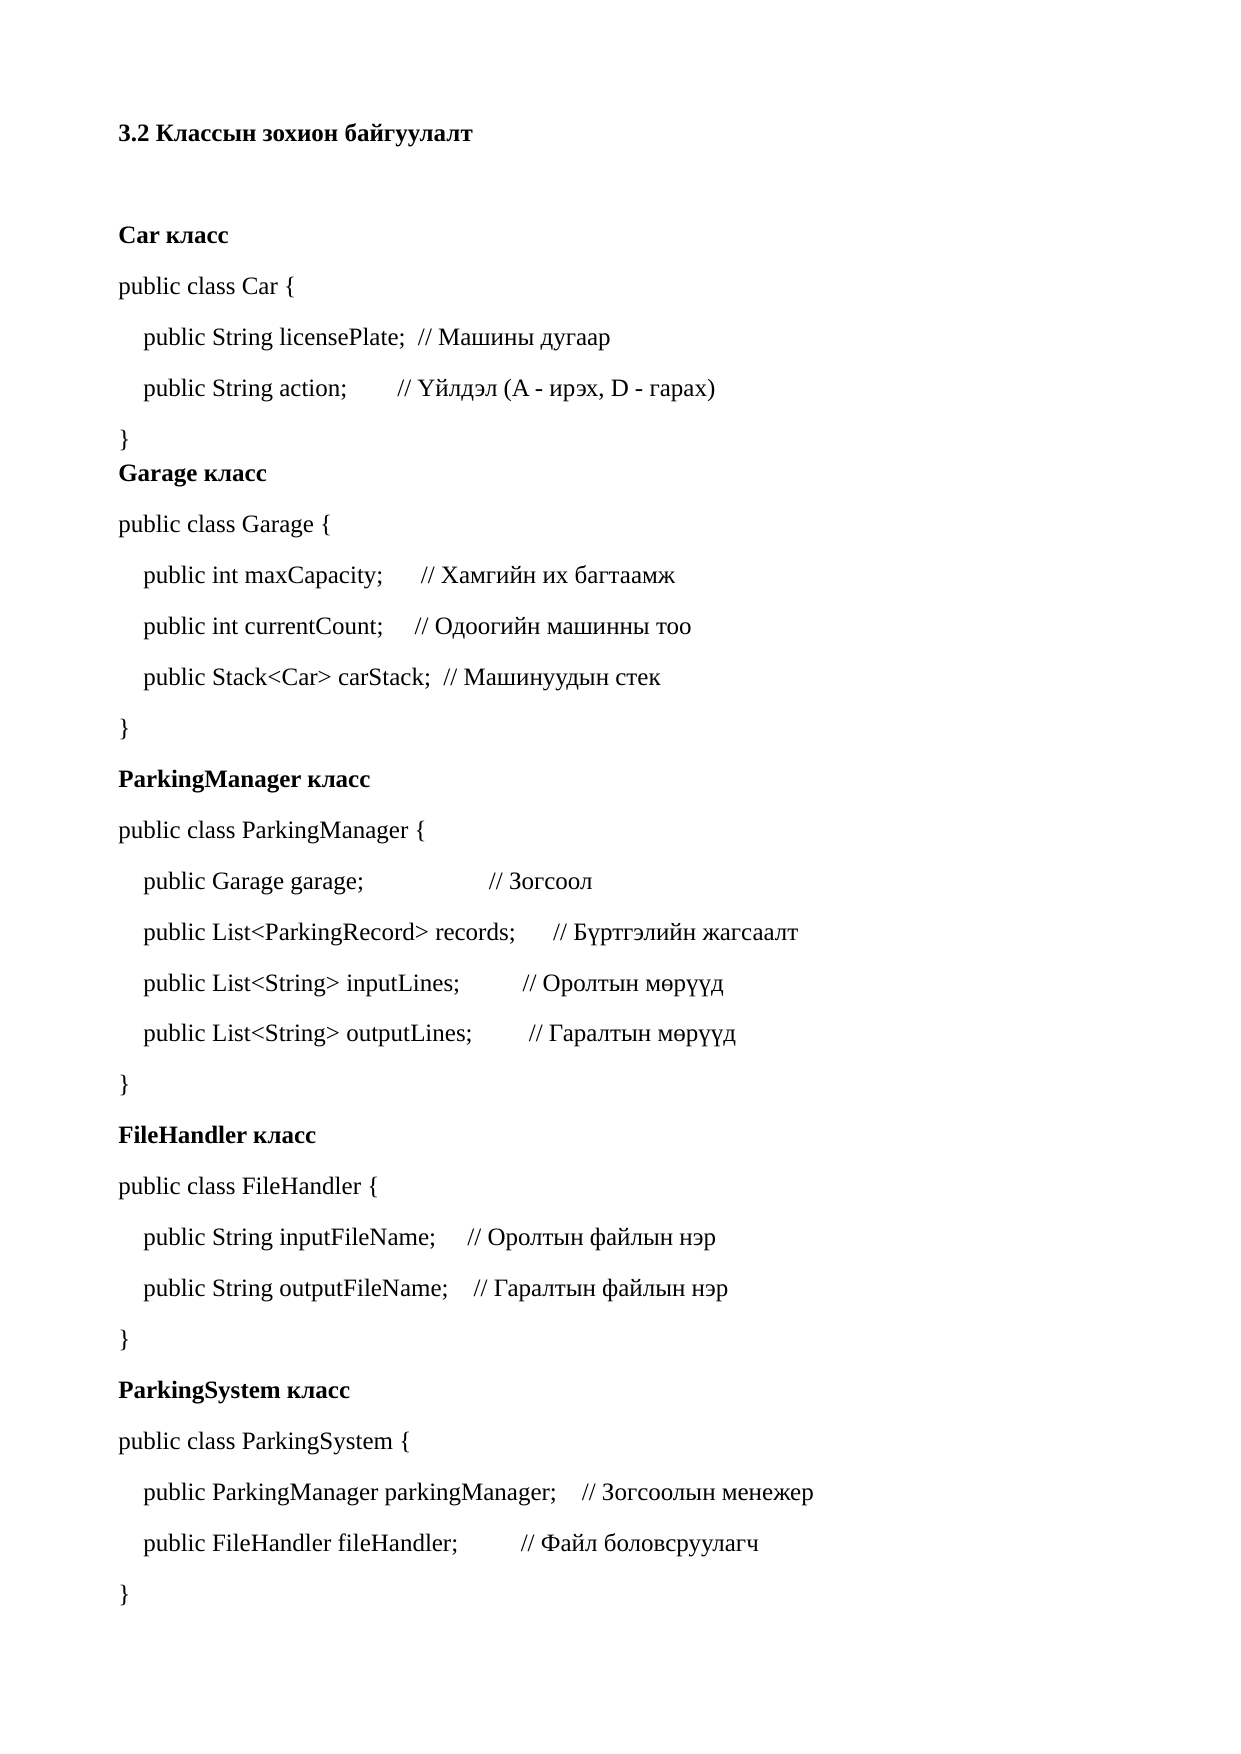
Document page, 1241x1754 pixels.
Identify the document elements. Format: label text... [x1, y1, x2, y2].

text public String licensePlate; // Машины дугаар [118, 322, 1122, 351]
text public class FileHandler { [118, 1171, 1122, 1200]
text public String inputFileName; // Оролтын файлын нэр [118, 1222, 1122, 1251]
text } [118, 713, 1122, 742]
text public String outputFileName; // Гаралтын файлын нэр [118, 1273, 1122, 1302]
text } Garage класс [118, 424, 1122, 487]
text public class ParkingManager { [118, 815, 1122, 843]
text public Stack<Car> carStack; // Машинуудын стек [118, 662, 1122, 691]
text } [118, 1324, 1122, 1353]
text public Garage garage; // Зогсоол [118, 866, 1122, 894]
text public List<String> outputLines; // Гаралтын мөрүүд [118, 1018, 1122, 1047]
text public int currentCount; // Одоогийн машинны тоо [118, 611, 1122, 640]
subtitle ParkingSystem класс [118, 1375, 1122, 1404]
text public List<ParkingRecord> records; // Бүртгэлийн жагсаалт [118, 917, 1122, 945]
subtitle FileHandler класс [118, 1120, 1122, 1149]
text public String action; // Үйлдэл (A - ирэх, D - гарах) [118, 373, 1122, 402]
text public class ParkingSystem { [118, 1426, 1122, 1455]
text public int maxCapacity; // Хамгийн их багтаамж [118, 560, 1122, 589]
text public FileHandler fileHandler; // Файл боловсруулагч [118, 1528, 1122, 1557]
subtitle 3.2 Классын зохион байгуулалт [118, 118, 1122, 147]
text public class Car { [118, 271, 1122, 300]
text public ParkingManager parkingManager; // Зогсоолын менежер [118, 1477, 1122, 1506]
text public class Garage { [118, 509, 1122, 538]
subtitle Car класс [118, 220, 1122, 249]
text } [118, 1579, 1122, 1608]
text } [118, 1069, 1122, 1098]
subtitle ParkingManager класс [118, 764, 1122, 793]
text public List<String> inputLines; // Оролтын мөрүүд [118, 968, 1122, 996]
